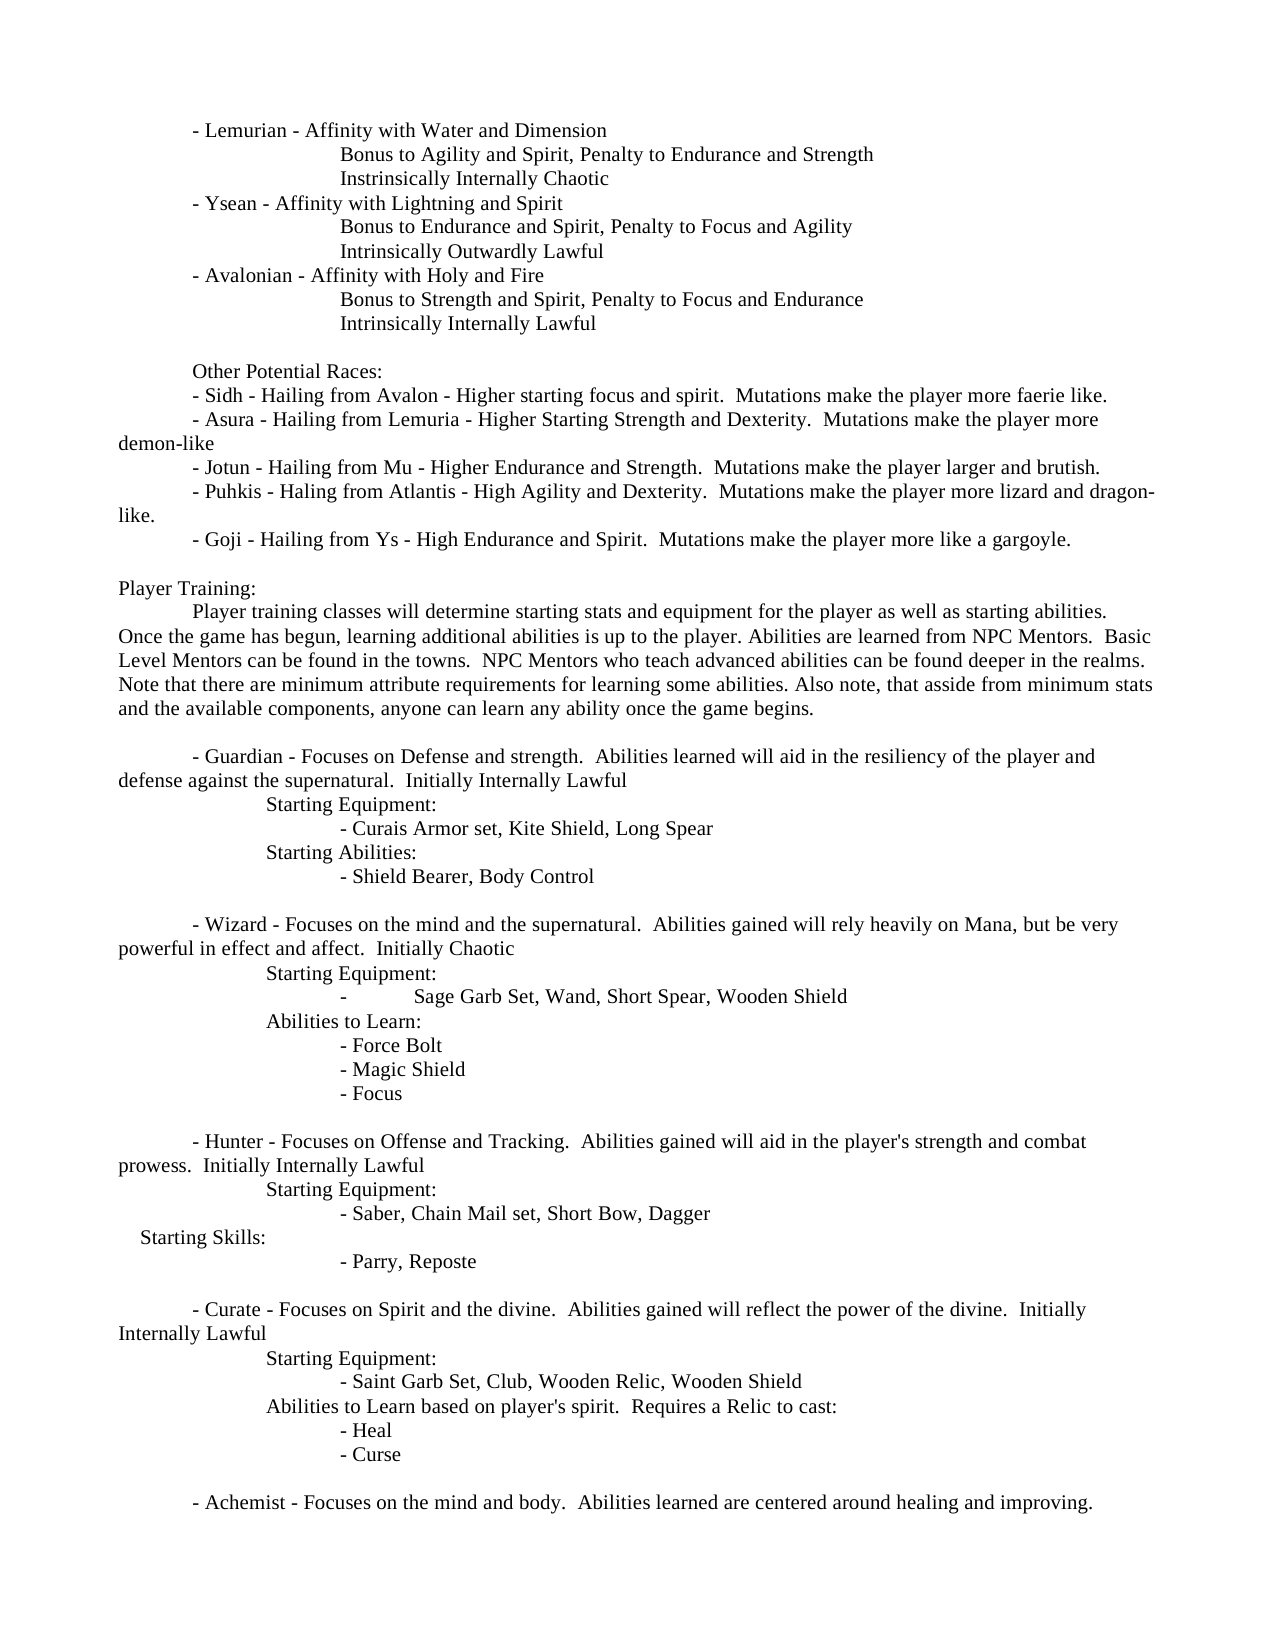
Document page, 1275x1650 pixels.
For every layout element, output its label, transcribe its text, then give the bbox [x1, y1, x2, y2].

text Player training classes will determine starting stats and equipment for the player as well as starting abilities. Once the game has begun, learning additional abilities is up to the player. Abilities are learned from NPC Mentors. Basic Level Mentors can be found in the towns. NPC Mentors who teach advanced abilities can be found deeper in the realms. Note that there are minimum attribute requirements for learning some abilities. Also note, that asside from minimum stats and the available components, anyone can learn any ability once the game begins. [118, 599, 1157, 720]
text Intrinsically Internally Lawful [118, 311, 1157, 335]
text Starting Equipment: [118, 1177, 1157, 1201]
text Player Training: [118, 575, 1157, 599]
text - Saber, Chain Mail set, Short Bow, Dagger [118, 1201, 1157, 1225]
text Other Potential Races: [118, 359, 1157, 383]
text - Sage Garb Set, Wand, Short Spear, Wooden Shield [118, 984, 1157, 1008]
text - Wizard - Focuses on the mind and the supernatural. Abilities gained will rely heavily on Mana, but be very powerful in effect and affect. Initially Chaotic [118, 912, 1157, 960]
text Bonus to Strength and Spirit, Penalty to Focus and Endurance [118, 287, 1157, 311]
text Starting Abilities: [118, 840, 1157, 864]
text - Magic Shield [118, 1057, 1157, 1081]
text - Hunter - Focuses on Offense and Tracking. Abilities gained will aid in the player's strength and combat prowess. Initially Internally Lawful [118, 1129, 1157, 1177]
text Starting Skills: [118, 1225, 1157, 1249]
text Starting Equipment: [118, 792, 1157, 816]
text Bonus to Agility and Spirit, Penalty to Endurance and Strength [118, 142, 1157, 166]
text - Curate - Focuses on Spirit and the divine. Abilities gained will reflect the power of the divine. Initially Internally Lawful [118, 1297, 1157, 1345]
text - Sidh - Hailing from Avalon - Higher starting focus and spirit. Mutations make the player more faerie like. [118, 383, 1157, 407]
text - Shield Bearer, Body Control [118, 864, 1157, 888]
text - Heal [118, 1417, 1157, 1442]
text - Saint Garb Set, Club, Wooden Relic, Wooden Shield [118, 1369, 1157, 1393]
text Abilities to Learn based on player's spirit. Requires a Relic to cast: [118, 1393, 1157, 1417]
text - Guardian - Focuses on Defense and strength. Abilities learned will aid in the resiliency of the player and defense against the supernatural. Initially Internally Lawful [118, 744, 1157, 792]
text - Curais Armor set, Kite Shield, Long Spear [118, 816, 1157, 840]
text Abilities to Learn: [118, 1008, 1157, 1032]
text - Lemurian - Affinity with Water and Dimension [118, 118, 1157, 142]
text - Focus [118, 1081, 1157, 1105]
text Starting Equipment: [118, 960, 1157, 984]
text - Jotun - Hailing from Mu - Higher Endurance and Strength. Mutations make the player larger and brutish. [118, 455, 1157, 479]
text - Asura - Hailing from Lemuria - Higher Starting Strength and Dexterity. Mutations make the player more demon-like [118, 407, 1157, 455]
text - Puhkis - Haling from Atlantis - High Agility and Dexterity. Mutations make the player more lizard and dragon-like. [118, 479, 1157, 527]
text Instrinsically Internally Chaotic [118, 166, 1157, 190]
text - Force Bolt [118, 1032, 1157, 1057]
text - Ysean - Affinity with Lightning and Spirit [118, 190, 1157, 214]
text - Curse [118, 1442, 1157, 1466]
text - Achemist - Focuses on the mind and body. Abilities learned are centered around healing and improving. [118, 1490, 1157, 1514]
text - Avalonian - Affinity with Holy and Fire [118, 262, 1157, 287]
text Bonus to Endurance and Spirit, Penalty to Focus and Agility [118, 214, 1157, 238]
text - Goji - Hailing from Ys - High Endurance and Spirit. Mutations make the player more like a gargoyle. [118, 527, 1157, 551]
text Intrinsically Outwardly Lawful [118, 238, 1157, 262]
text Starting Equipment: [118, 1345, 1157, 1369]
text - Parry, Reposte [118, 1249, 1157, 1273]
